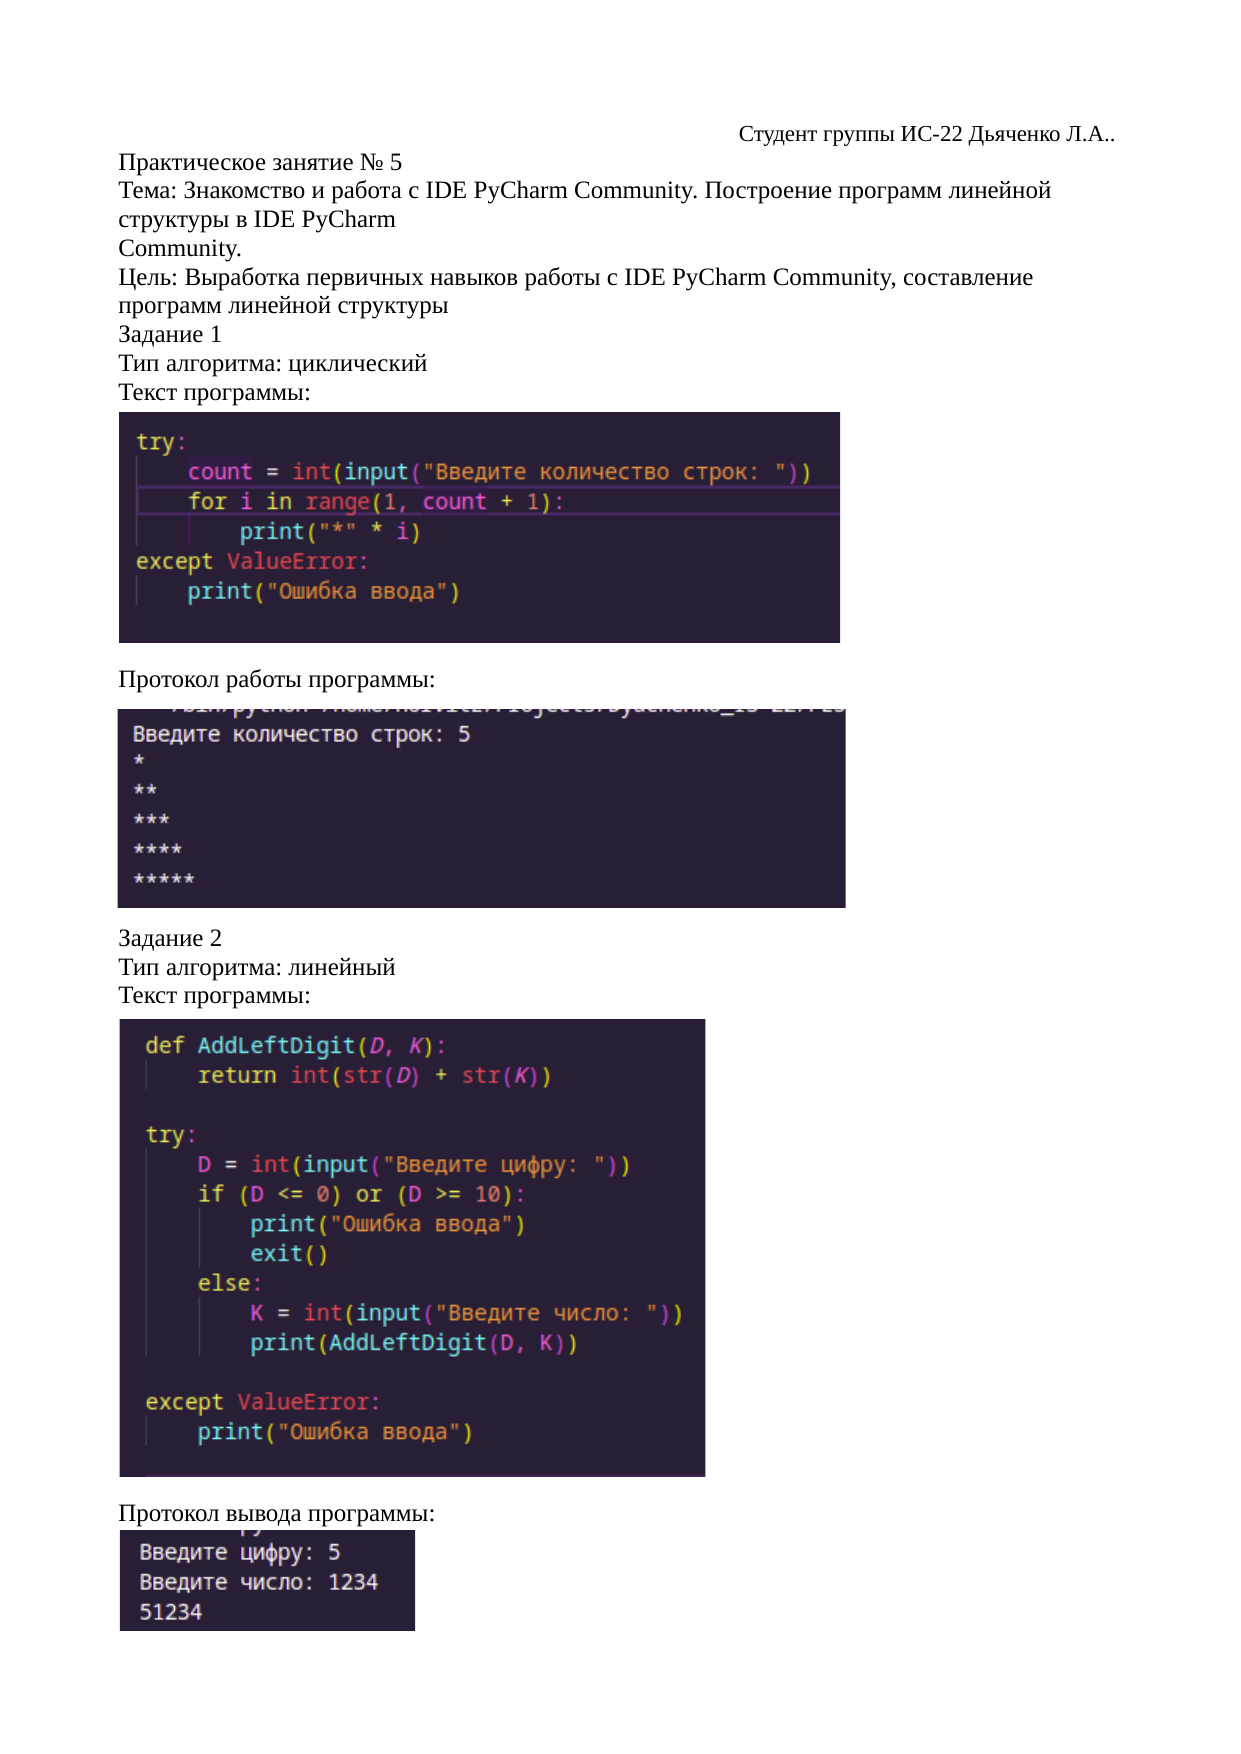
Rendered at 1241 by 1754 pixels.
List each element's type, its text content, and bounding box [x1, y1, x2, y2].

text Протокол работы программы: [118, 664, 1122, 693]
text Задание 1 [118, 319, 1122, 348]
text Community. [118, 233, 1122, 262]
text Цель: Выработка первичных навыков работы с IDE PyCharm Community, составление программ линейной структуры [118, 262, 1122, 319]
text Практическое занятие № 5 [118, 147, 1122, 176]
text Тип алгоритма: циклический [118, 348, 1122, 377]
text Тема: Знакомство и работа с IDE PyCharm Community. Построение программ линейной структуры в IDE PyCharm [118, 176, 1122, 233]
picture [117, 709, 846, 908]
picture [119, 1019, 706, 1477]
text Тип алгоритма: линейный [118, 952, 1122, 981]
text Студент группы ИС-22 Дьяченко Л.А.. [118, 118, 1122, 147]
picture [119, 412, 840, 643]
text Задание 2 [118, 923, 1122, 952]
text Протокол вывода программы: [118, 1498, 1122, 1527]
text Текст программы: [118, 981, 1122, 1009]
text Текст программы: [118, 377, 1122, 406]
picture [119, 1530, 415, 1631]
